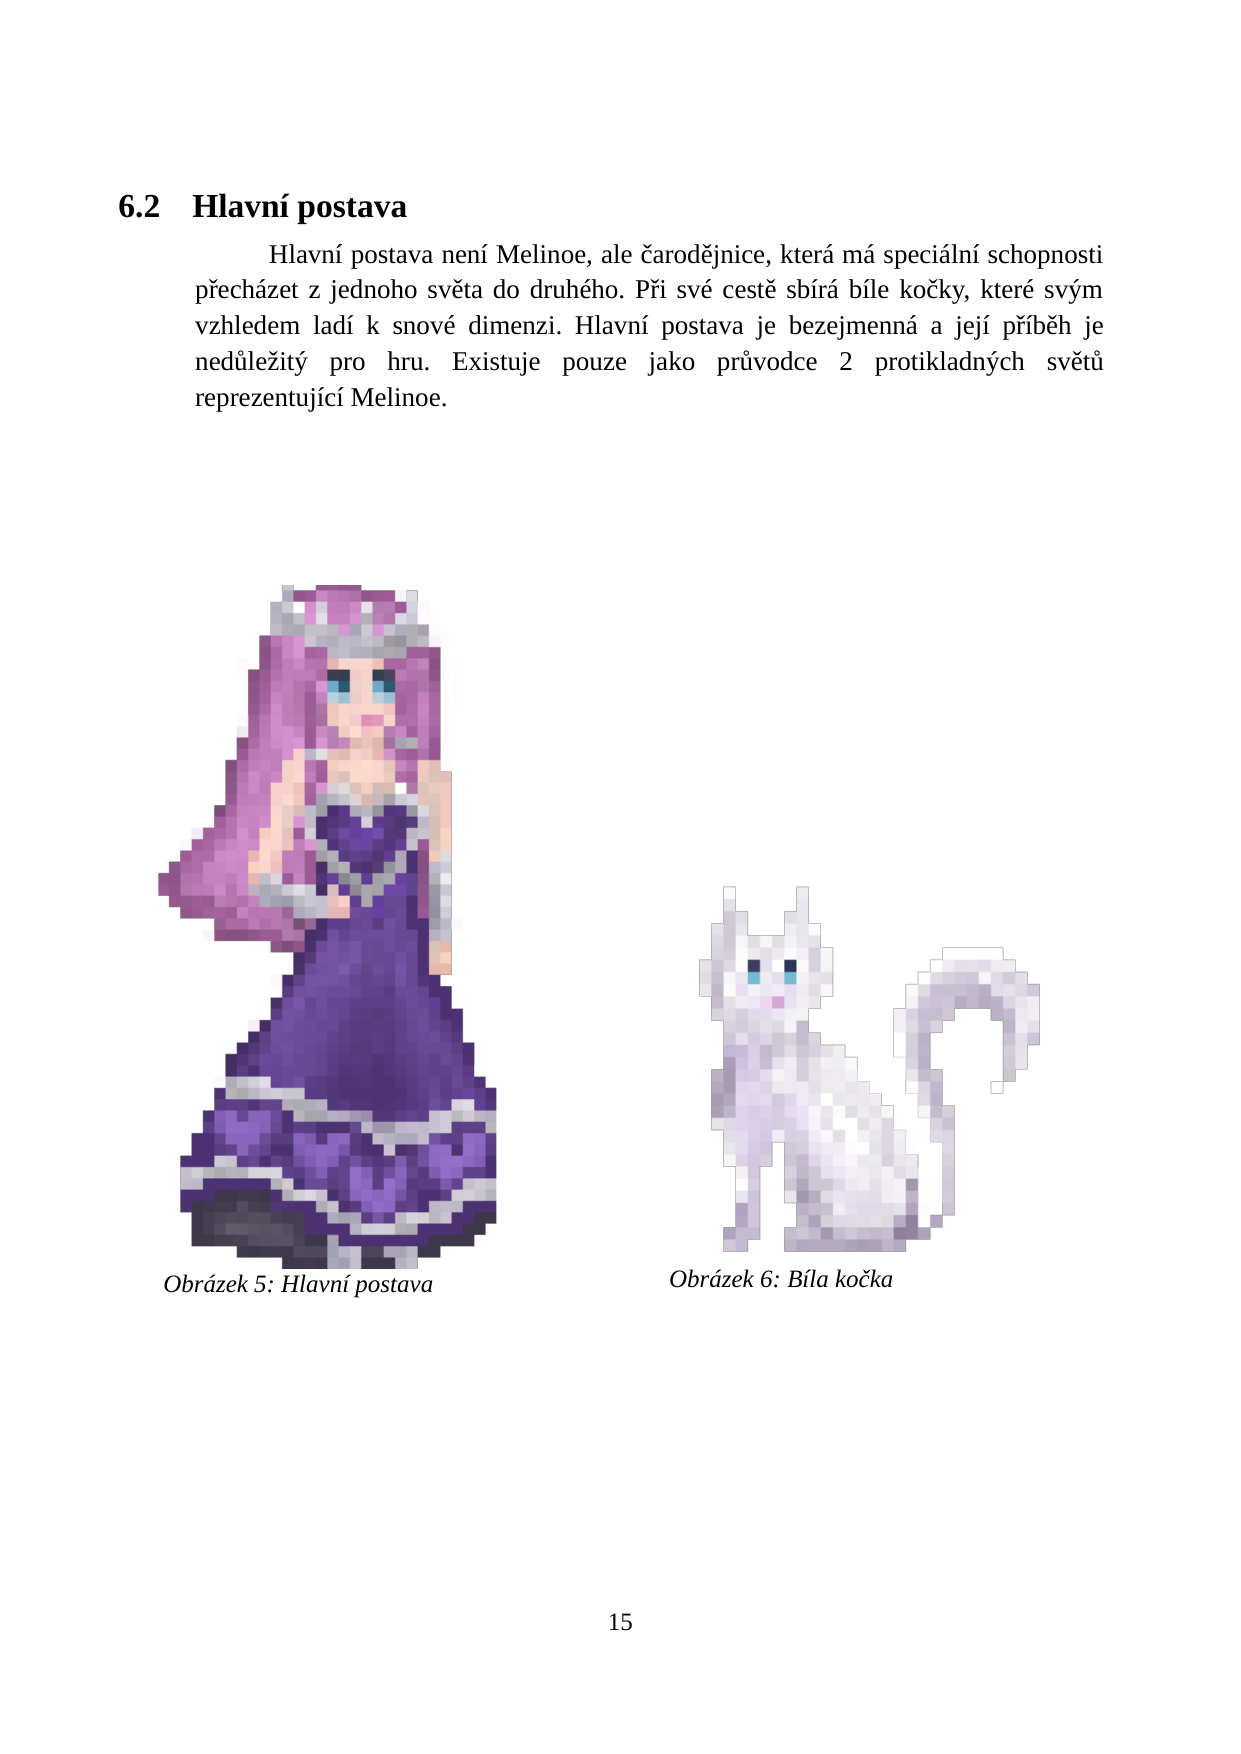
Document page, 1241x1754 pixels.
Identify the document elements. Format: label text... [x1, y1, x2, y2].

picture [663, 875, 1052, 1264]
text Obrázek 6: Bíla kočka [669, 888, 1057, 1293]
subtitle Hlavní postava [118, 187, 1107, 225]
text Obrázek 5: Hlavní postava [163, 598, 501, 1298]
picture [158, 585, 497, 1269]
text Hlavní postava není Melinoe, ale čarodějnice, která má speciální schopnosti přecházet z jednoho světa do druhého. Při své cestě sbírá bíle kočky, které svým vzhledem ladí k snové dimenzi. Hlavní postava je bezejmenná a její příběh je nedůležitý pro hru. Existuje pouze jako průvodce 2 protikladných světů reprezentující Melinoe. [195, 238, 1104, 412]
